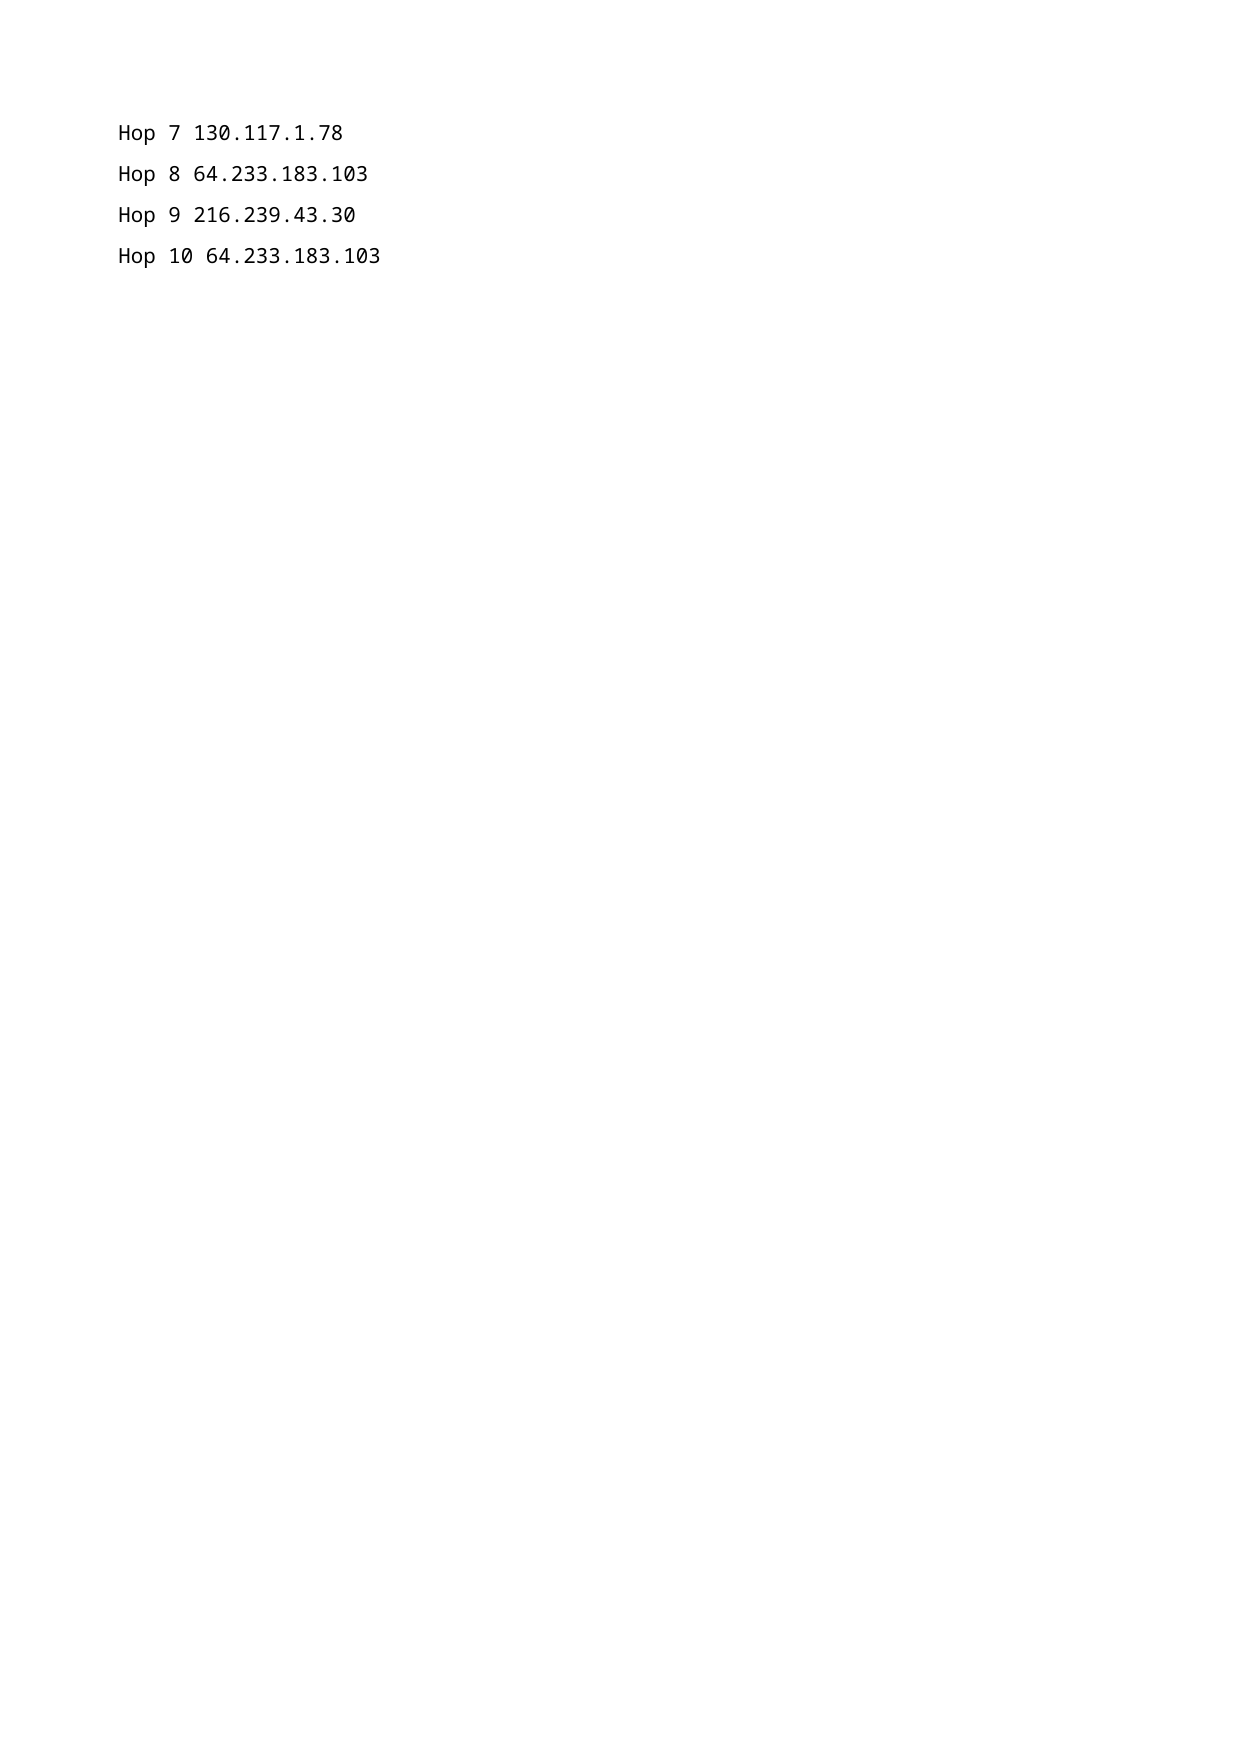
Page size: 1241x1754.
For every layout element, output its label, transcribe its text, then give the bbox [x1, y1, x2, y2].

text Hop 10 64.233.183.103 [118, 241, 1122, 269]
text Hop 7 130.117.1.78 [118, 118, 1122, 147]
text Hop 8 64.233.183.103 [118, 159, 1122, 187]
text Hop 9 216.239.43.30 [118, 200, 1122, 228]
